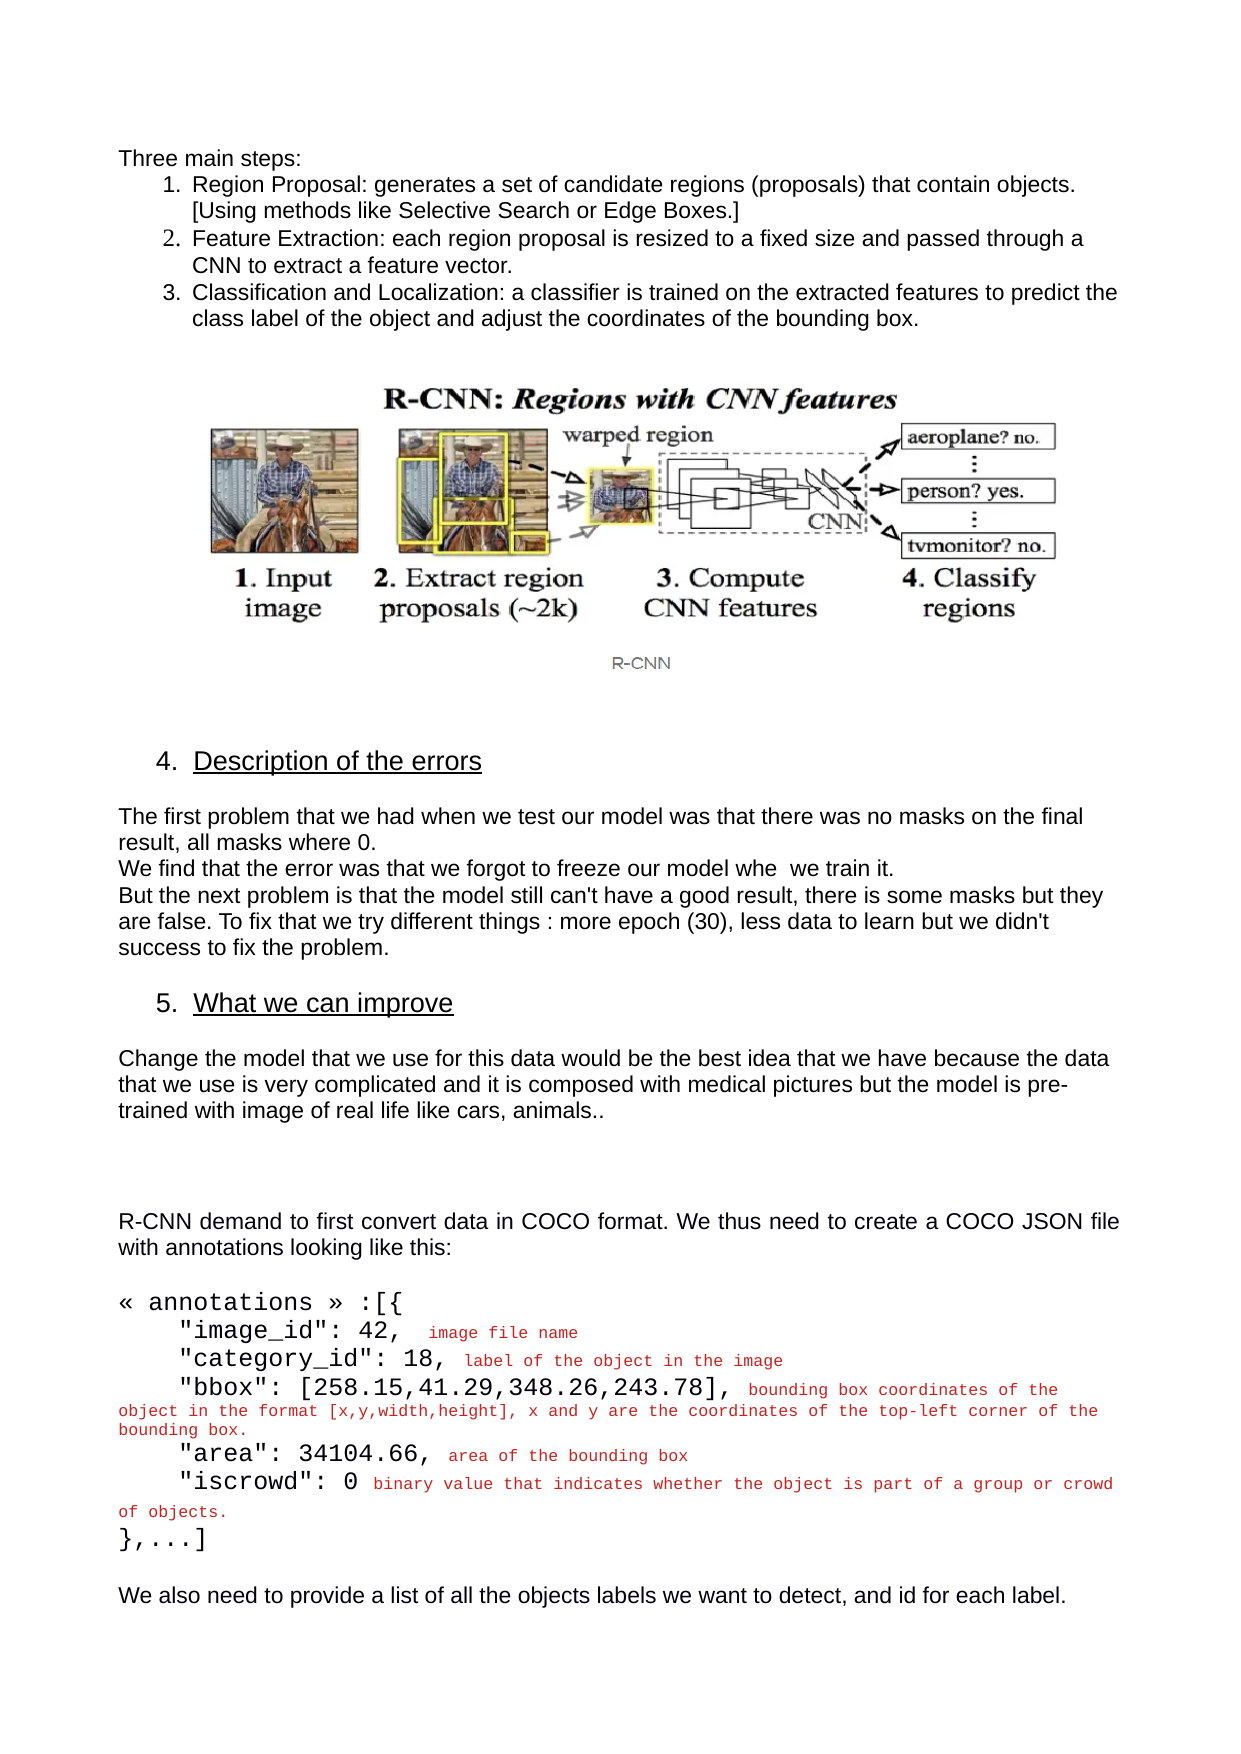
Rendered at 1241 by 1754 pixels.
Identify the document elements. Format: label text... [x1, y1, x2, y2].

text But the next problem is that the model still can't have a good result, there is some masks but they are false. To fix that we try different things : more epoch (30), less data to learn but we didn't success to fix the problem. [118, 882, 1122, 961]
list What we can improve [156, 987, 1122, 1018]
text "image_id": 42, image file name [118, 1317, 1122, 1346]
text Three main steps: [118, 144, 1122, 171]
text We also need to provide a list of all the objects labels we want to detect, and id for each label. [118, 1582, 1122, 1608]
text « annotations » :[{ [118, 1289, 1122, 1317]
list Region Proposal: generates a set of candidate regions (proposals) that contain objects. [Using methods like Selective Search or Edge Boxes.] [162, 171, 1122, 223]
text R-CNN demand to first convert data in COCO format. We thus need to create a COCO JSON file with annotations looking like this: [118, 1208, 1122, 1260]
picture [166, 345, 1093, 693]
list Classification and Localization: a classifier is trained on the extracted features to predict the class label of the object and adjust the coordinates of the bounding box. [162, 279, 1122, 331]
text "category_id": 18, label of the object in the image [118, 1346, 1122, 1374]
text },...] [118, 1525, 1122, 1553]
text The first problem that we had when we test our model was that there was no masks on the final result, all masks where 0. [118, 803, 1122, 855]
list Description of the errors [156, 745, 1122, 776]
text "iscrowd": 0 binary value that indicates whether the object is part of a group or crowd of objects. [118, 1468, 1122, 1525]
text We find that the error was that we forgot to freeze our model whe we train it. [118, 855, 1122, 882]
list Feature Extraction: each region proposal is resized to a fixed size and passed through a CNN to extract a feature vector. [162, 223, 1122, 279]
text "area": 34104.66, area of the bounding box [118, 1440, 1122, 1468]
text Change the model that we use for this data would be the best idea that we have because the data that we use is very complicated and it is composed with medical pictures but the model is pre-trained with image of real life like cars, animals.. [118, 1045, 1122, 1124]
text "bbox": [258.15,41.29,348.26,243.78], bounding box coordinates of the object in the format [x,y,width,height], x and y are the coordinates of the top-left corner of the bounding box. [118, 1374, 1122, 1440]
